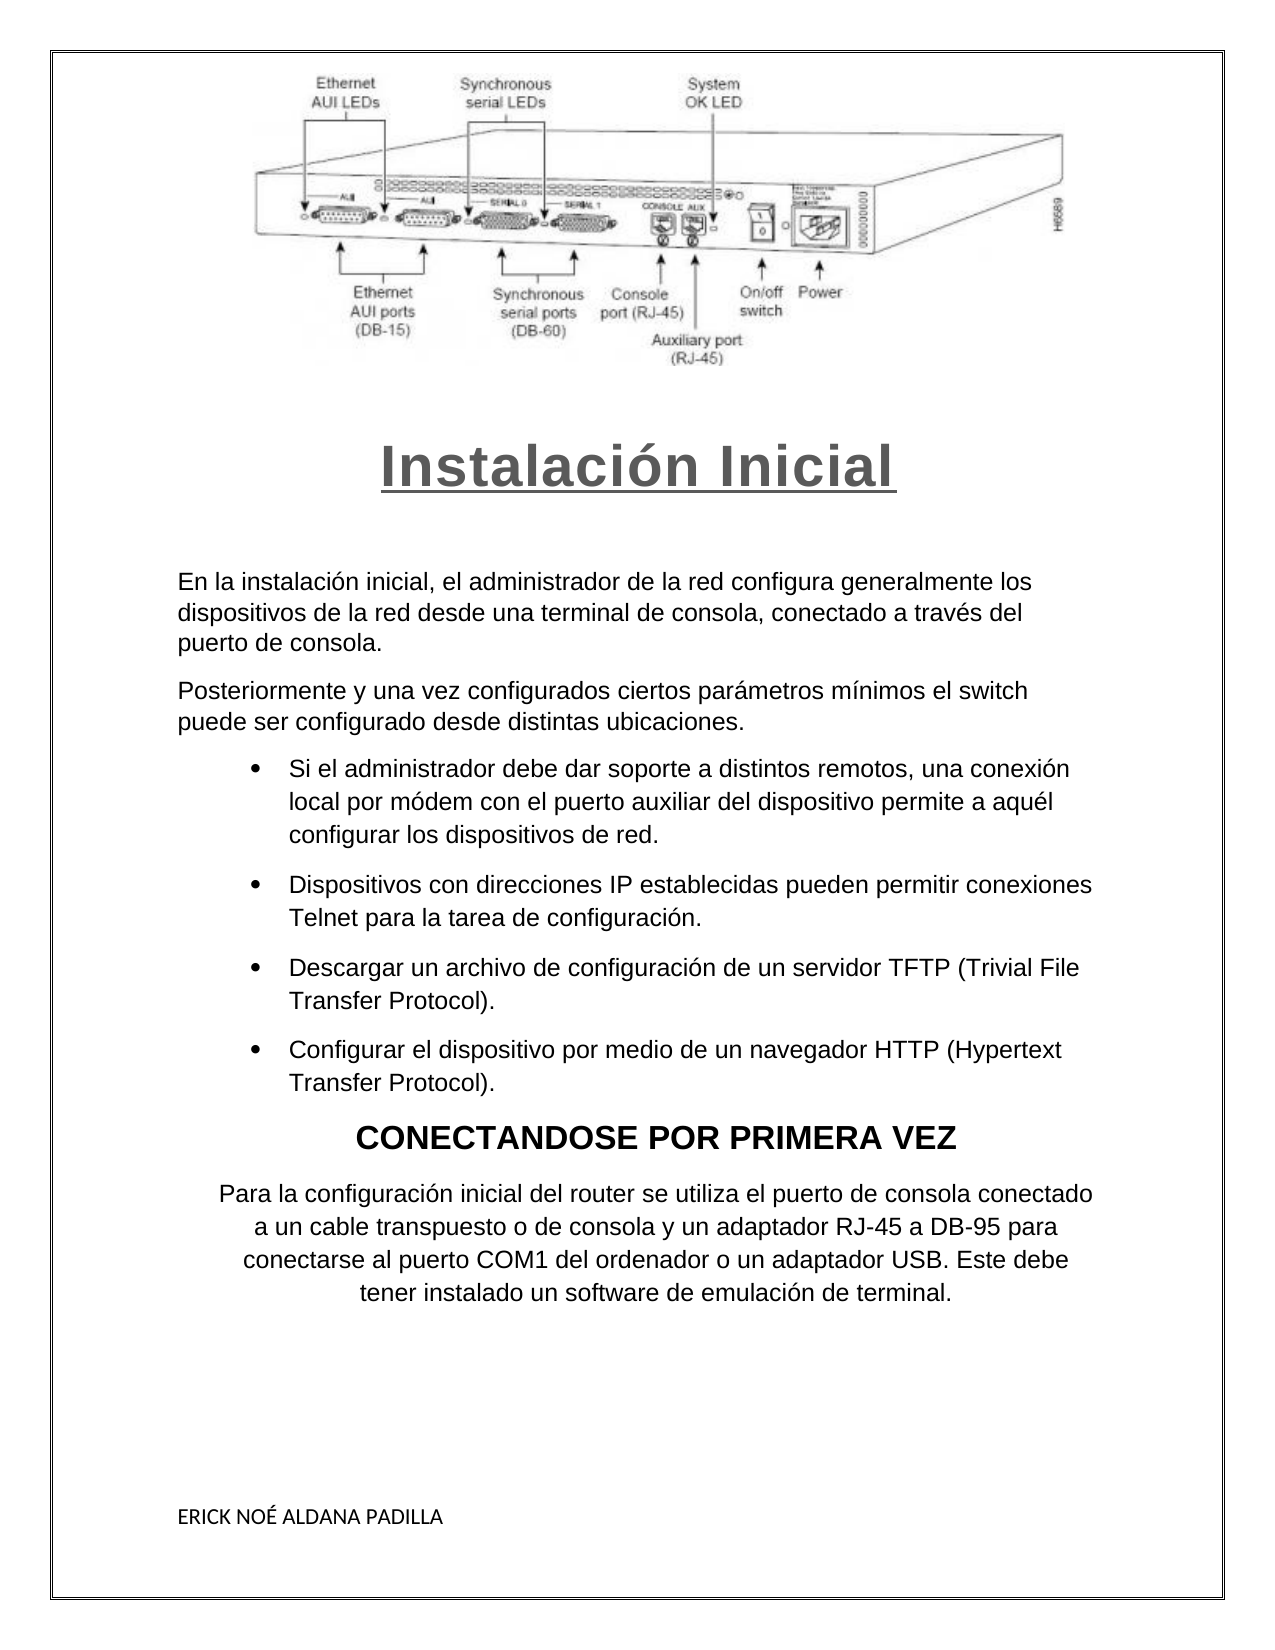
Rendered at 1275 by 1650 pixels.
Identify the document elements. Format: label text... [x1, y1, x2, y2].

text En la instalación inicial, el administrador de la red configura generalmente los dispositivos de la red desde una terminal de consola, conectado a través del puerto de consola. [177, 567, 1098, 657]
text Instalación Inicial [177, 432, 1098, 499]
list Descargar un archivo de configuración de un servidor TFTP (Trivial File Transfer Protocol). [251, 952, 1098, 1014]
list Si el administrador debe dar soporte a distintos remotos, una conexión local por módem con el puerto auxiliar del dispositivo permite a aquél configurar los dispositivos de red. [251, 754, 1098, 849]
text Para la configuración inicial del router se utiliza el puerto de consola conectado a un cable transpuesto o de consola y un adaptador RJ-45 a DB-95 para conectarse al puerto COM1 del ordenador o un adaptador USB. Este debe tener instalado un software de emulación de terminal. [215, 1179, 1098, 1307]
text CONECTANDOSE POR PRIMERA VEZ [215, 1118, 1098, 1157]
list Dispositivos con direcciones IP establecidas pueden permitir conexiones Telnet para la tarea de configuración. [251, 870, 1098, 932]
list Configurar el dispositivo por medio de un navegador HTTP (Hypertext Transfer Protocol). [251, 1035, 1098, 1097]
text Posteriormente y una vez configurados ciertos parámetros mínimos el switch puede ser configurado desde distintas ubicaciones. [177, 676, 1098, 735]
